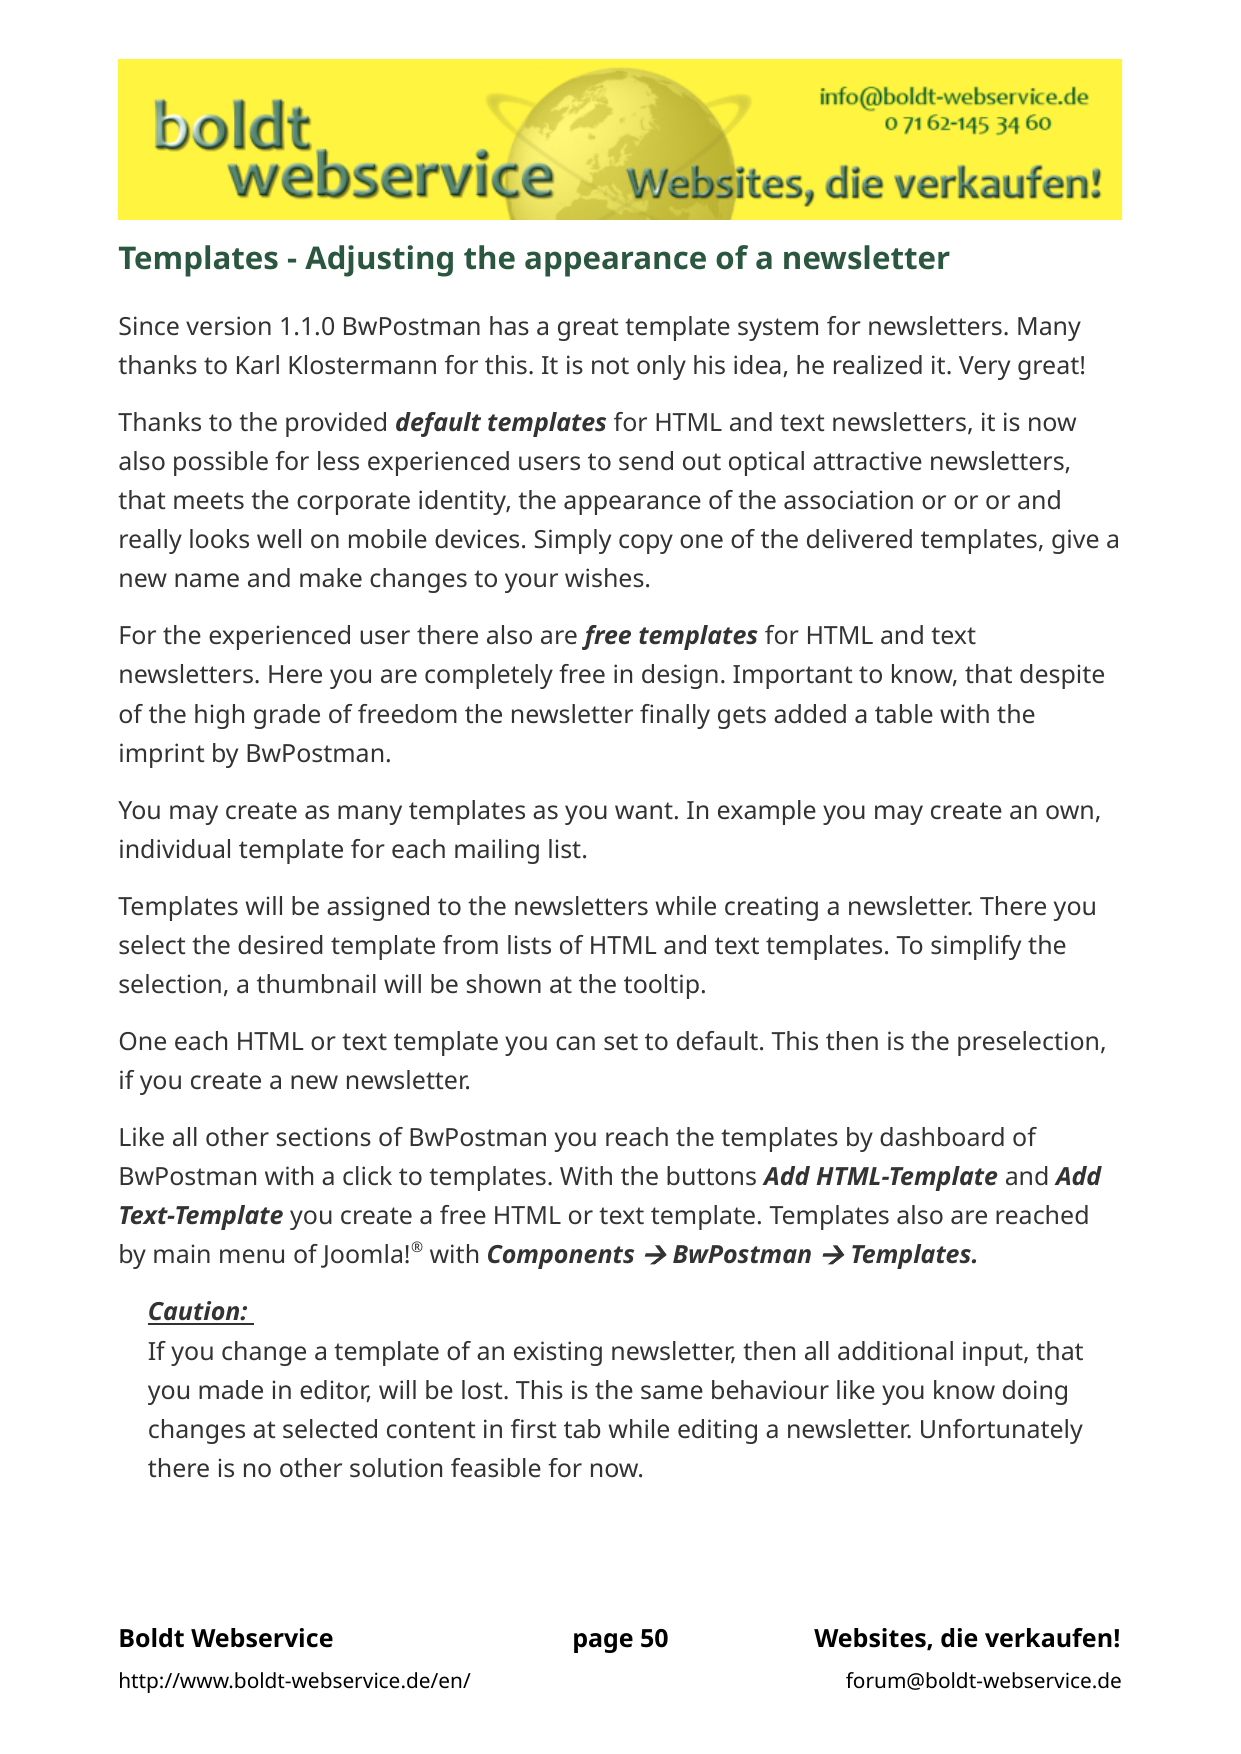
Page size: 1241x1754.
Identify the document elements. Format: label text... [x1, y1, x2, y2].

subtitle Templates - Adjusting the appearance of a newsletter [118, 236, 1122, 279]
text One each HTML or text template you can set to default. This then is the preselection, if you create a new newsletter. [118, 1023, 1122, 1097]
text Like all other sections of BwPostman you reach the templates by dashboard of BwPostman with a click to templates. With the buttons Add HTML-Template and Add Text-Template you create a free HTML or text template. Templates also are reached by main menu of Joomla!® with Components  BwPostman  Templates. [118, 1119, 1122, 1271]
text For the experienced user there also are free templates for HTML and text newsletters. Here you are completely free in design. Important to know, that despite of the high grade of freedom the newsletter finally gets added a table with the imprint by BwPostman. [118, 618, 1122, 769]
picture [118, 59, 1123, 220]
text Thanks to the provided default templates for HTML and text newsletters, it is now also possible for less experienced users to send out optical attractive newsletters, that meets the corporate identity, the appearance of the association or or or and really looks well on mobile devices. Simply copy one of the delivered templates, give a new name and make changes to your wishes. [118, 404, 1122, 595]
text You may create as many templates as you want. In example you may create an own, individual template for each mailing list. [118, 792, 1122, 866]
text Since version 1.1.0 BwPostman has a great template system for newsletters. Many thanks to Karl Klostermann for this. It is not only his idea, he realized it. Very great! [118, 308, 1122, 382]
text Caution: If you change a template of an existing newsletter, then all additional input, that you made in editor, will be lost. This is the same behaviour like you know doing changes at selected content in first tab while editing a newsletter. Unfortunately there is no other solution feasible for now. [148, 1294, 1122, 1485]
text Templates will be assigned to the newsletters while creating a newsletter. There you select the desired template from lists of HTML and text templates. To simplify the selection, a thumbnail will be shown at the tooltip. [118, 888, 1122, 1001]
